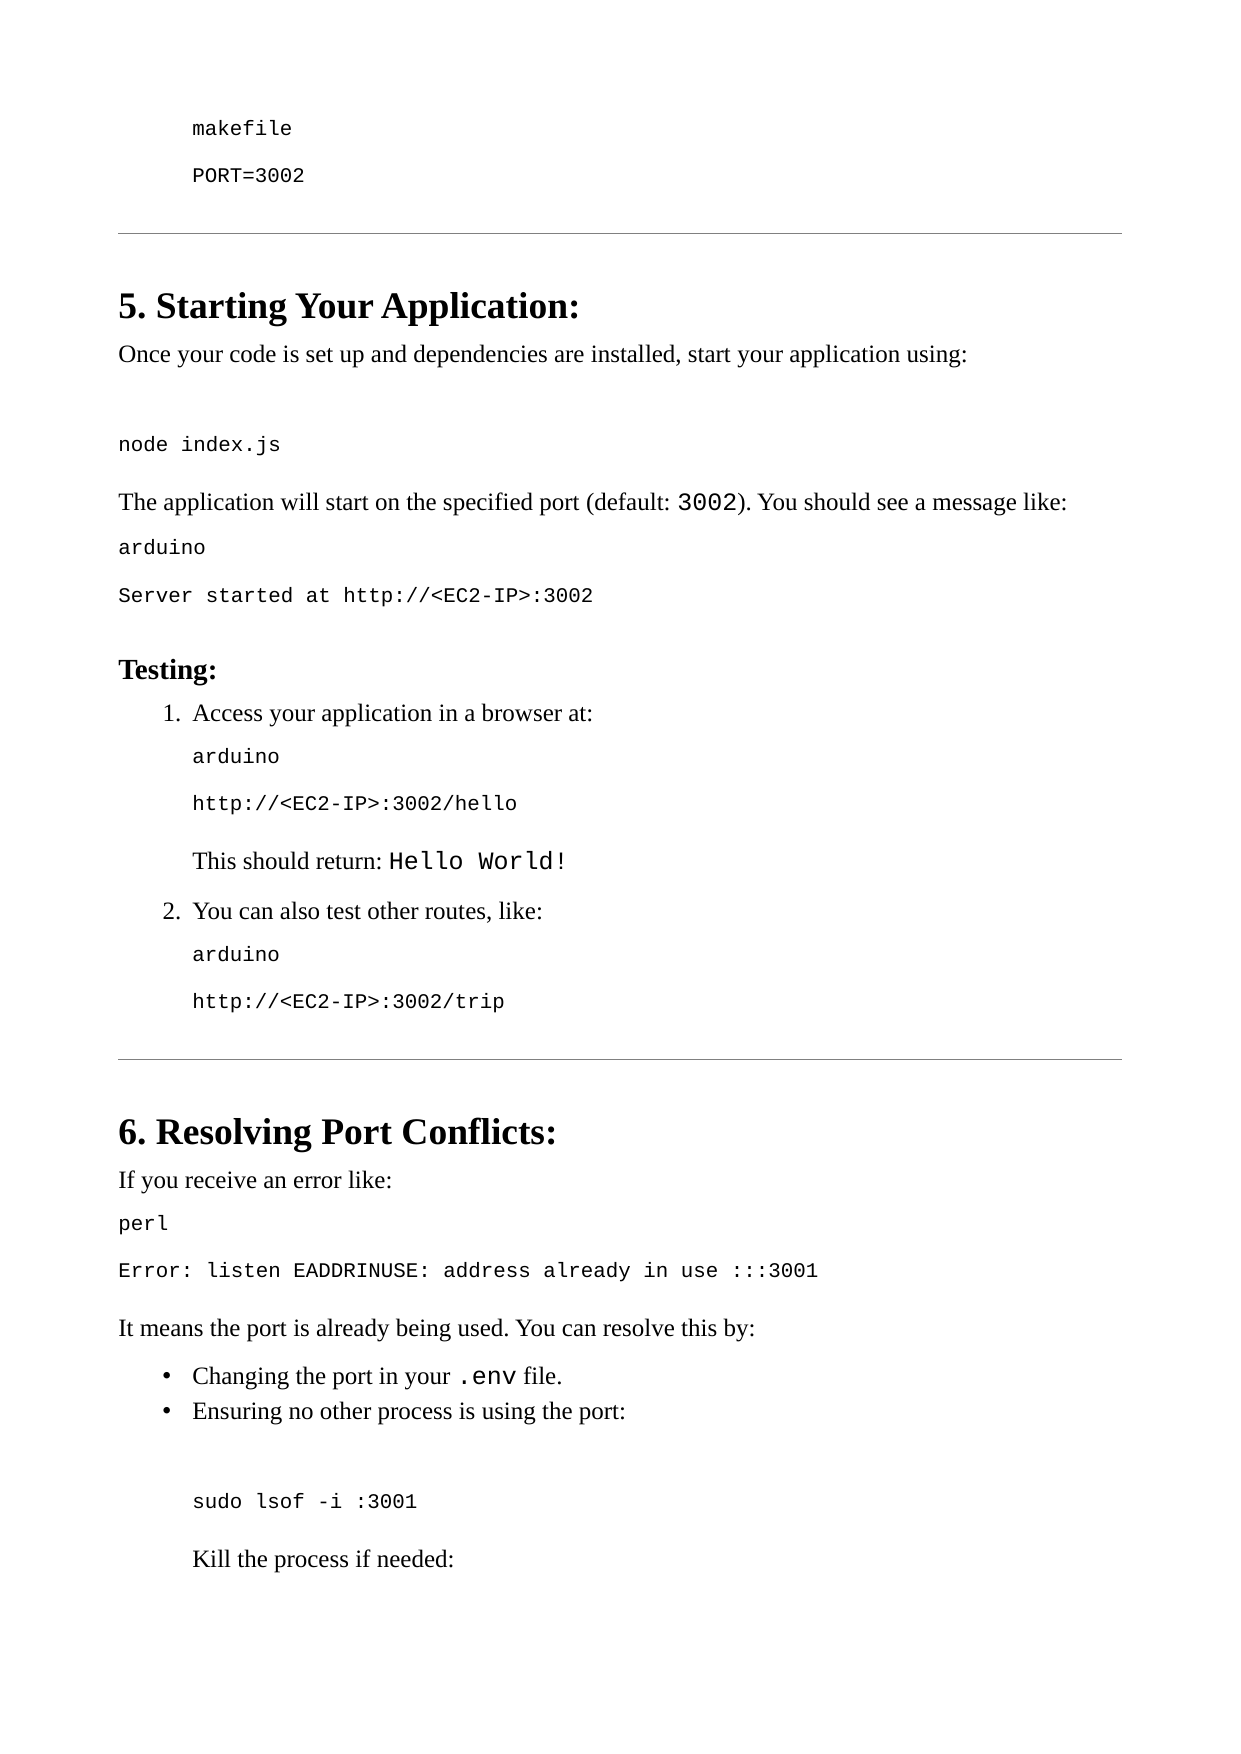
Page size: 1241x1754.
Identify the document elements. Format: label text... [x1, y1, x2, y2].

list sudo lsof -i :3001 [162, 1491, 1122, 1515]
text node index.js [118, 434, 1122, 458]
subtitle Testing: [118, 652, 1122, 686]
text If you receive an error like: [118, 1165, 1122, 1194]
list arduino [162, 746, 1122, 769]
text Server started at http://<EC2-IP>:3002 [118, 584, 1122, 608]
list Access your application in a browser at: [162, 698, 1122, 727]
subtitle 6. Resolving Port Conflicts: [118, 1109, 1122, 1153]
list This should return: Hello World! [162, 846, 1122, 877]
subtitle 5. Starting Your Application: [118, 284, 1122, 327]
text It means the port is already being used. You can resolve this by: [118, 1313, 1122, 1342]
list arduino [162, 944, 1122, 968]
list Changing the port in your .env file. [162, 1361, 1122, 1392]
text The application will start on the specified port (default: 3002). You should see a message like: [118, 487, 1122, 518]
list Kill the process if needed: [162, 1544, 1122, 1573]
text Once your code is set up and dependencies are installed, start your application using: [118, 339, 1122, 368]
text Error: listen EADDRINUSE: address already in use :::3001 [118, 1260, 1122, 1284]
list http://<EC2-IP>:3002/trip [162, 991, 1122, 1015]
list PORT=3002 [162, 165, 1122, 189]
list http://<EC2-IP>:3002/hello [162, 793, 1122, 817]
text arduino [118, 537, 1122, 561]
list Ensuring no other process is using the port: [162, 1396, 1122, 1425]
list You can also test other routes, like: [162, 896, 1122, 925]
text perl [118, 1213, 1122, 1236]
list makefile [162, 118, 1122, 142]
